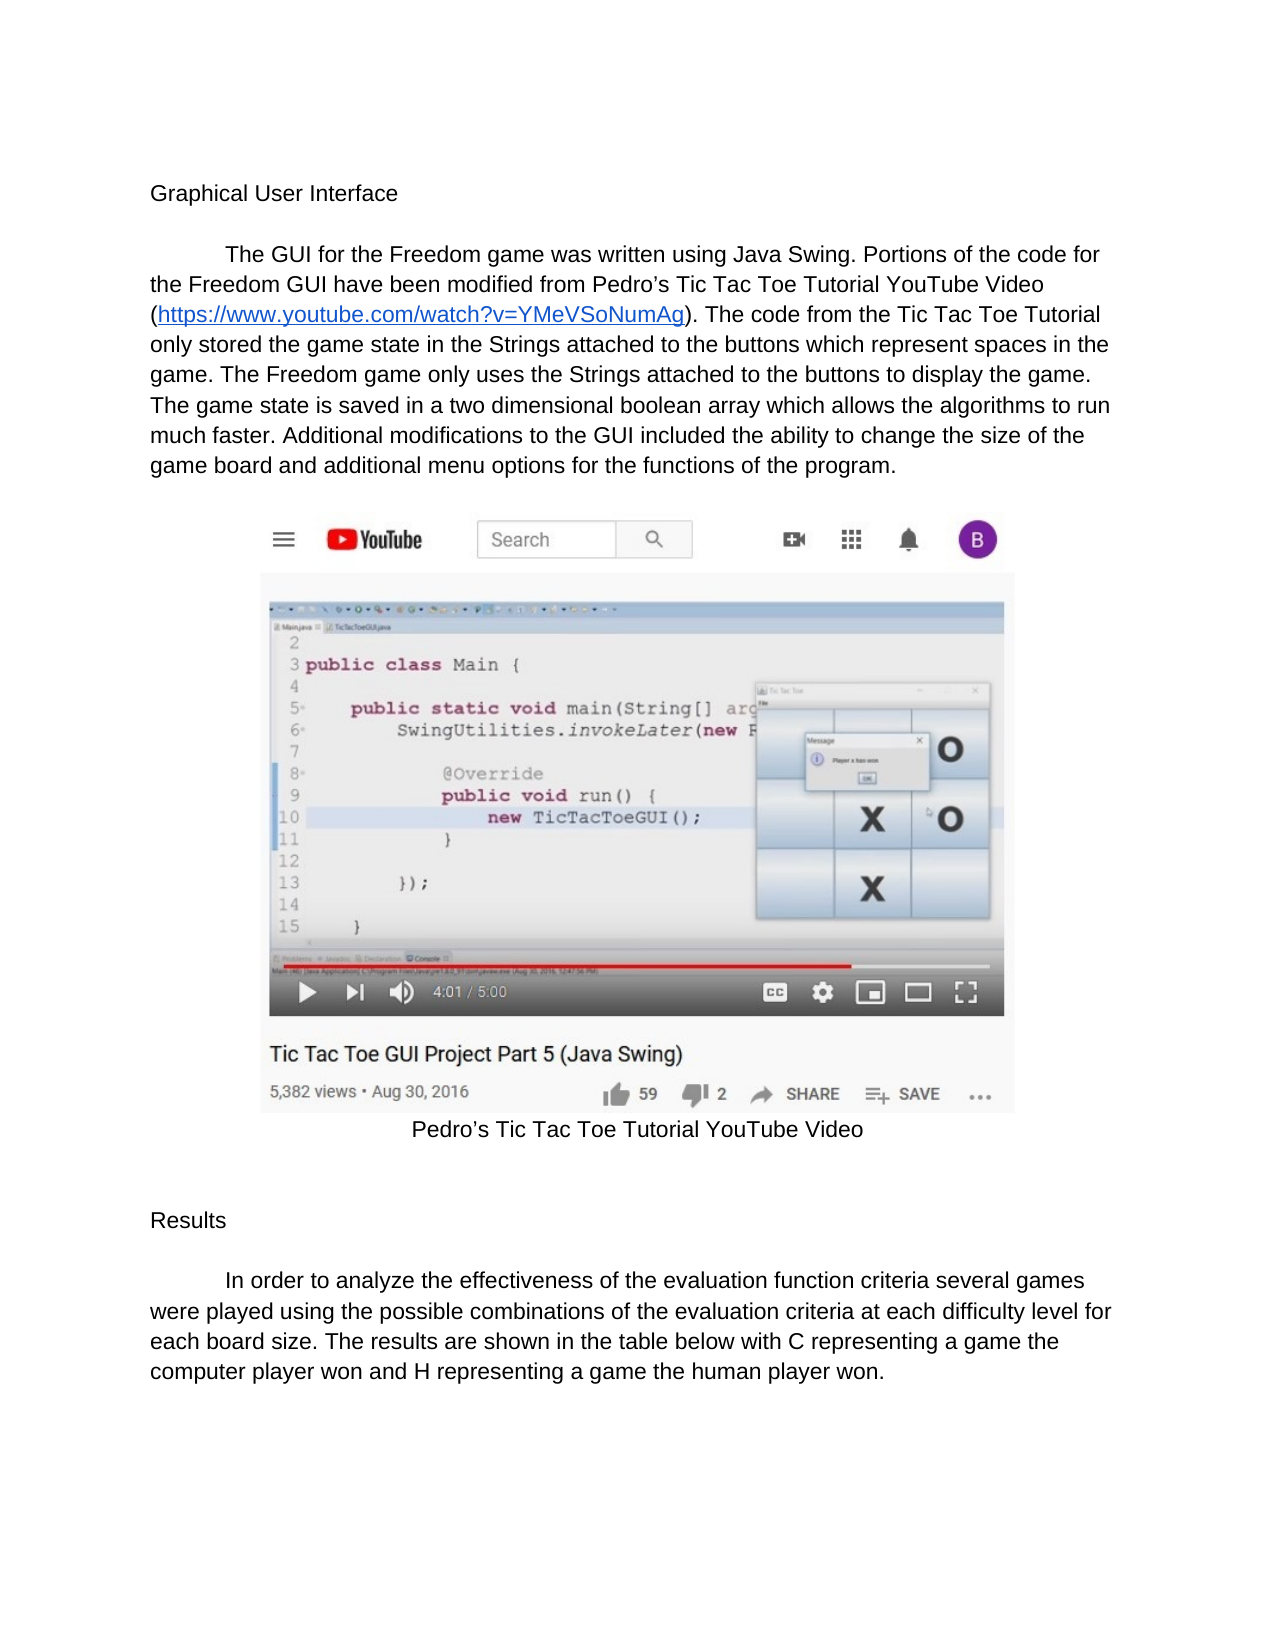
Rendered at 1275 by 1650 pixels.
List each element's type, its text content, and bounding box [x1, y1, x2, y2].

text In order to analyze the effectiveness of the evaluation function criteria several games were played using the possible combinations of the evaluation criteria at each difficulty level for each board size. The results are shown in the table below with C representing a game the computer player won and H representing a game the human player won. [150, 1267, 1125, 1384]
text The GUI for the Freedom game was written using Java Swing. Portions of the code for the Freedom GUI have been modified from Pedro’s Tic Tac Toe Tutorial YouTube Video (https://www.youtube.com/watch?v=YMeVSoNumAg). The code from the Tic Tac Toe Tutorial only stored the game state in the Strings attached to the buttons which represent spaces in the game. The Freedom game only uses the Strings attached to the buttons to display the game. The game state is saved in a two dimensional boolean array which allows the algorithms to run much faster. Additional modifications to the GUI included the ability to change the size of the game board and additional menu options for the functions of the program. [150, 241, 1125, 478]
text Results [150, 1207, 1125, 1233]
text Graphical User Interface [150, 180, 1125, 207]
picture [260, 512, 1015, 1113]
text Pedro’s Tic Tac Toe Tutorial YouTube Video [150, 1116, 1125, 1143]
